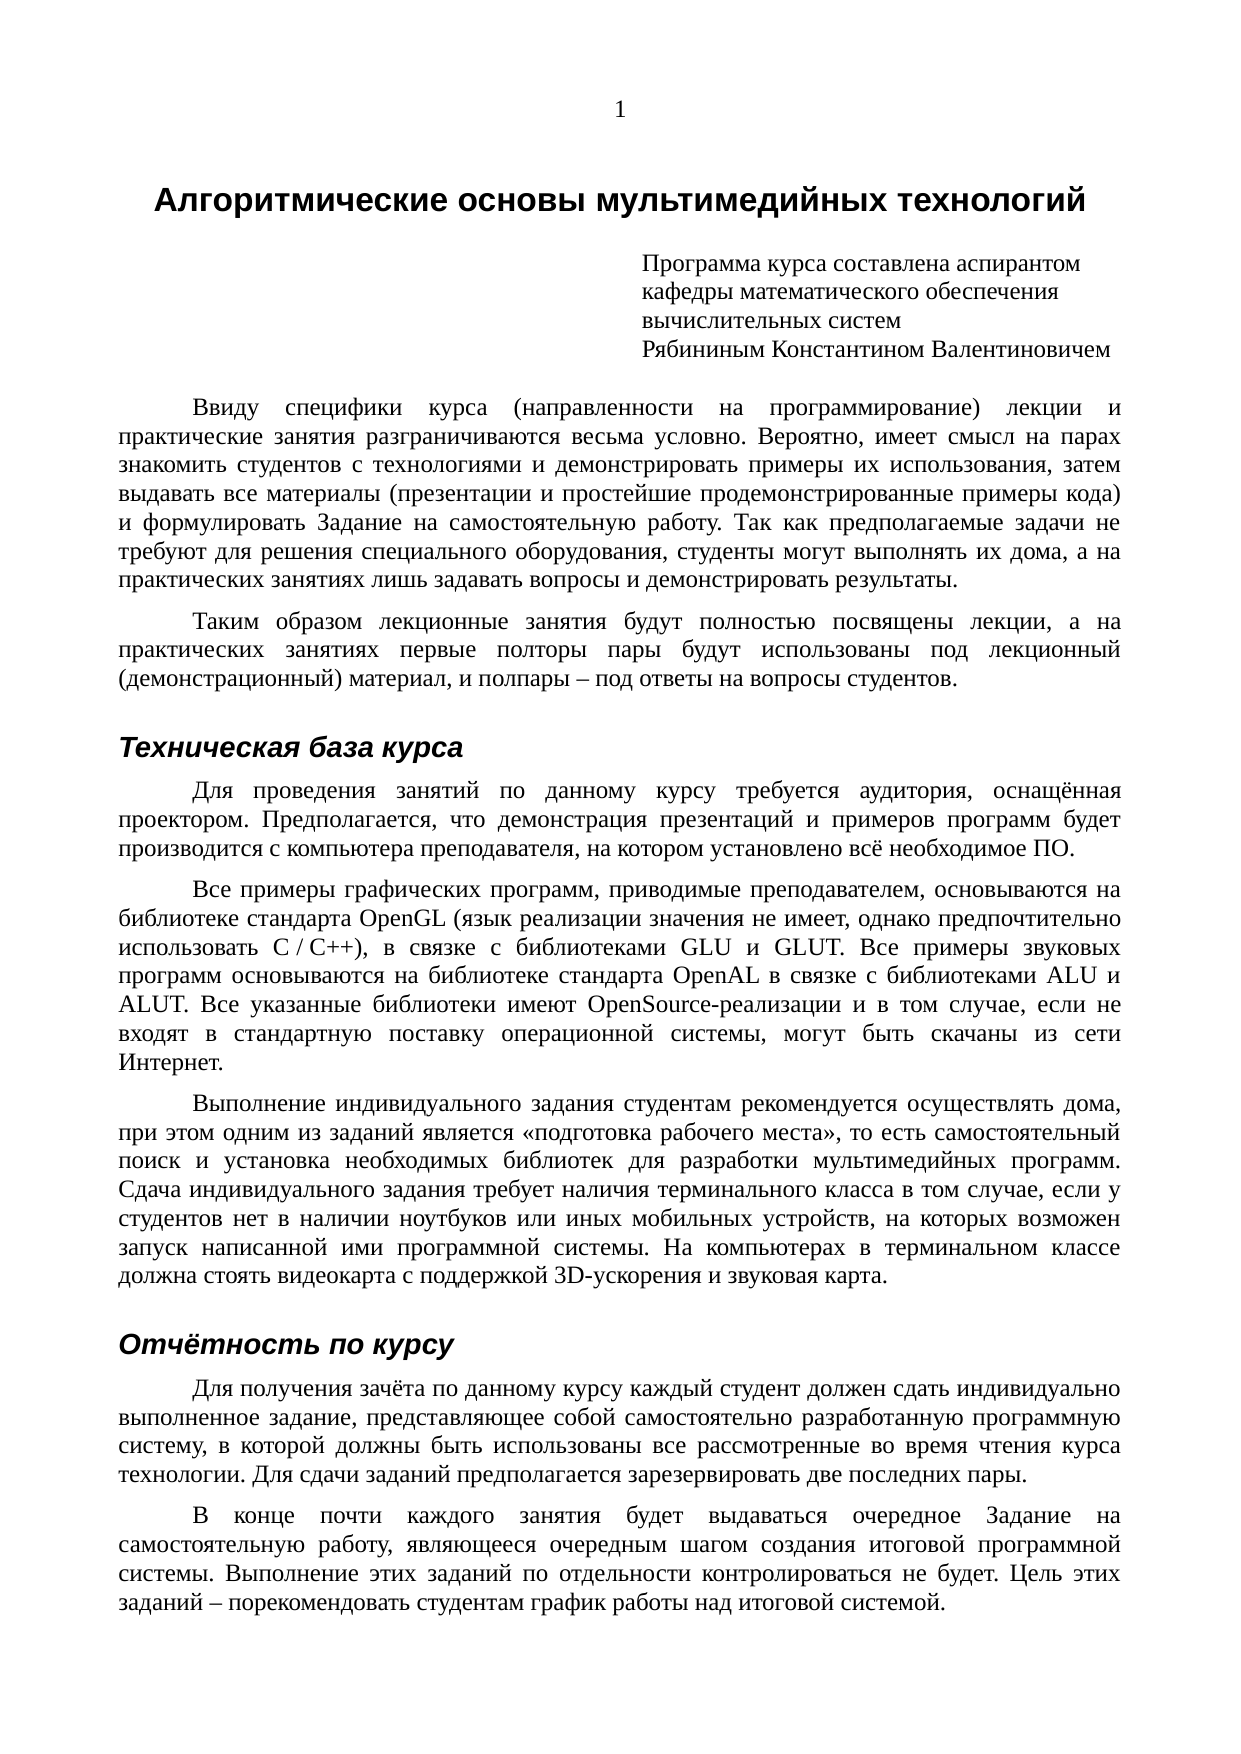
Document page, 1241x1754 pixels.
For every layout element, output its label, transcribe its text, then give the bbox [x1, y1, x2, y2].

subtitle Алгоритмические основы мультимедийных технологий [118, 179, 1122, 218]
text Выполнение индивидуального задания студентам рекомендуется осуществлять дома, при этом одним из заданий является «подготовка рабочего места», то есть самостоятельный поиск и установка необходимых библиотек для разработки мультимедийных программ. Сдача индивидуального задания требует наличия терминального класса в том случае, если у студентов нет в наличии ноутбуков или иных мобильных устройств, на которых возможен запуск написанной ими программной системы. На компьютерах в терминальном классе должна стоять видеокарта с поддержкой 3D-ускорения и звуковая карта. [118, 1088, 1122, 1289]
text Ввиду специфики курса (направленности на программирование) лекции и практические занятия разграничиваются весьма условно. Вероятно, имеет смысл на парах знакомить студентов с технологиями и демонстрировать примеры их использования, затем выдавать все материалы (презентации и простейшие продемонстрированные примеры кода) и формулировать Задание на самостоятельную работу. Так как предполагаемые задачи не требуют для решения специального оборудования, студенты могут выполнять их дома, а на практических занятиях лишь задавать вопросы и демонстрировать результаты. [118, 392, 1122, 593]
text В конце почти каждого занятия будет выдаваться очередное Задание на самостоятельную работу, являющееся очередным шагом создания итоговой программной системы. Выполнение этих заданий по отдельности контролироваться не будет. Цель этих заданий – порекомендовать студентам график работы над итоговой системой. [118, 1500, 1122, 1615]
text Все примеры графических программ, приводимые преподавателем, основываются на библиотеке стандарта OpenGL (язык реализации значения не имеет, однако предпочтительно использовать C / С++), в связке с библиотеками GLU и GLUT. Все примеры звуковых программ основываются на библиотеке стандарта OpenAL в связке с библиотеками ALU и ALUT. Все указанные библиотеки имеют OpenSource-реализации и в том случае, если не входят в стандартную поставку операционной системы, могут быть скачаны из сети Интернет. [118, 874, 1122, 1076]
text Для получения зачёта по данному курсу каждый студент должен сдать индивидуально выполненное задание, представляющее собой самостоятельно разработанную программную систему, в которой должны быть использованы все рассмотренные во время чтения курса технологии. Для сдачи заданий предполагается зарезервировать две последних пары. [118, 1373, 1122, 1488]
subtitle Техническая база курса [118, 729, 1122, 763]
text Для проведения занятий по данному курсу требуется аудитория, оснащённая проектором. Предполагается, что демонстрация презентаций и примеров программ будет производится с компьютера преподавателя, на котором установлено всё необходимое ПО. [118, 776, 1122, 862]
text Таким образом лекционные занятия будут полностью посвящены лекции, а на практических занятиях первые полторы пары будут использованы под лекционный (демонстрационный) материал, и полпары – под ответы на вопросы студентов. [118, 606, 1122, 692]
subtitle Отчётность по курсу [118, 1327, 1122, 1360]
text Программа курса составлена аспирантом кафедры математического обеспечения вычислительных систем Рябининым Константином Валентиновичем [642, 248, 1122, 363]
